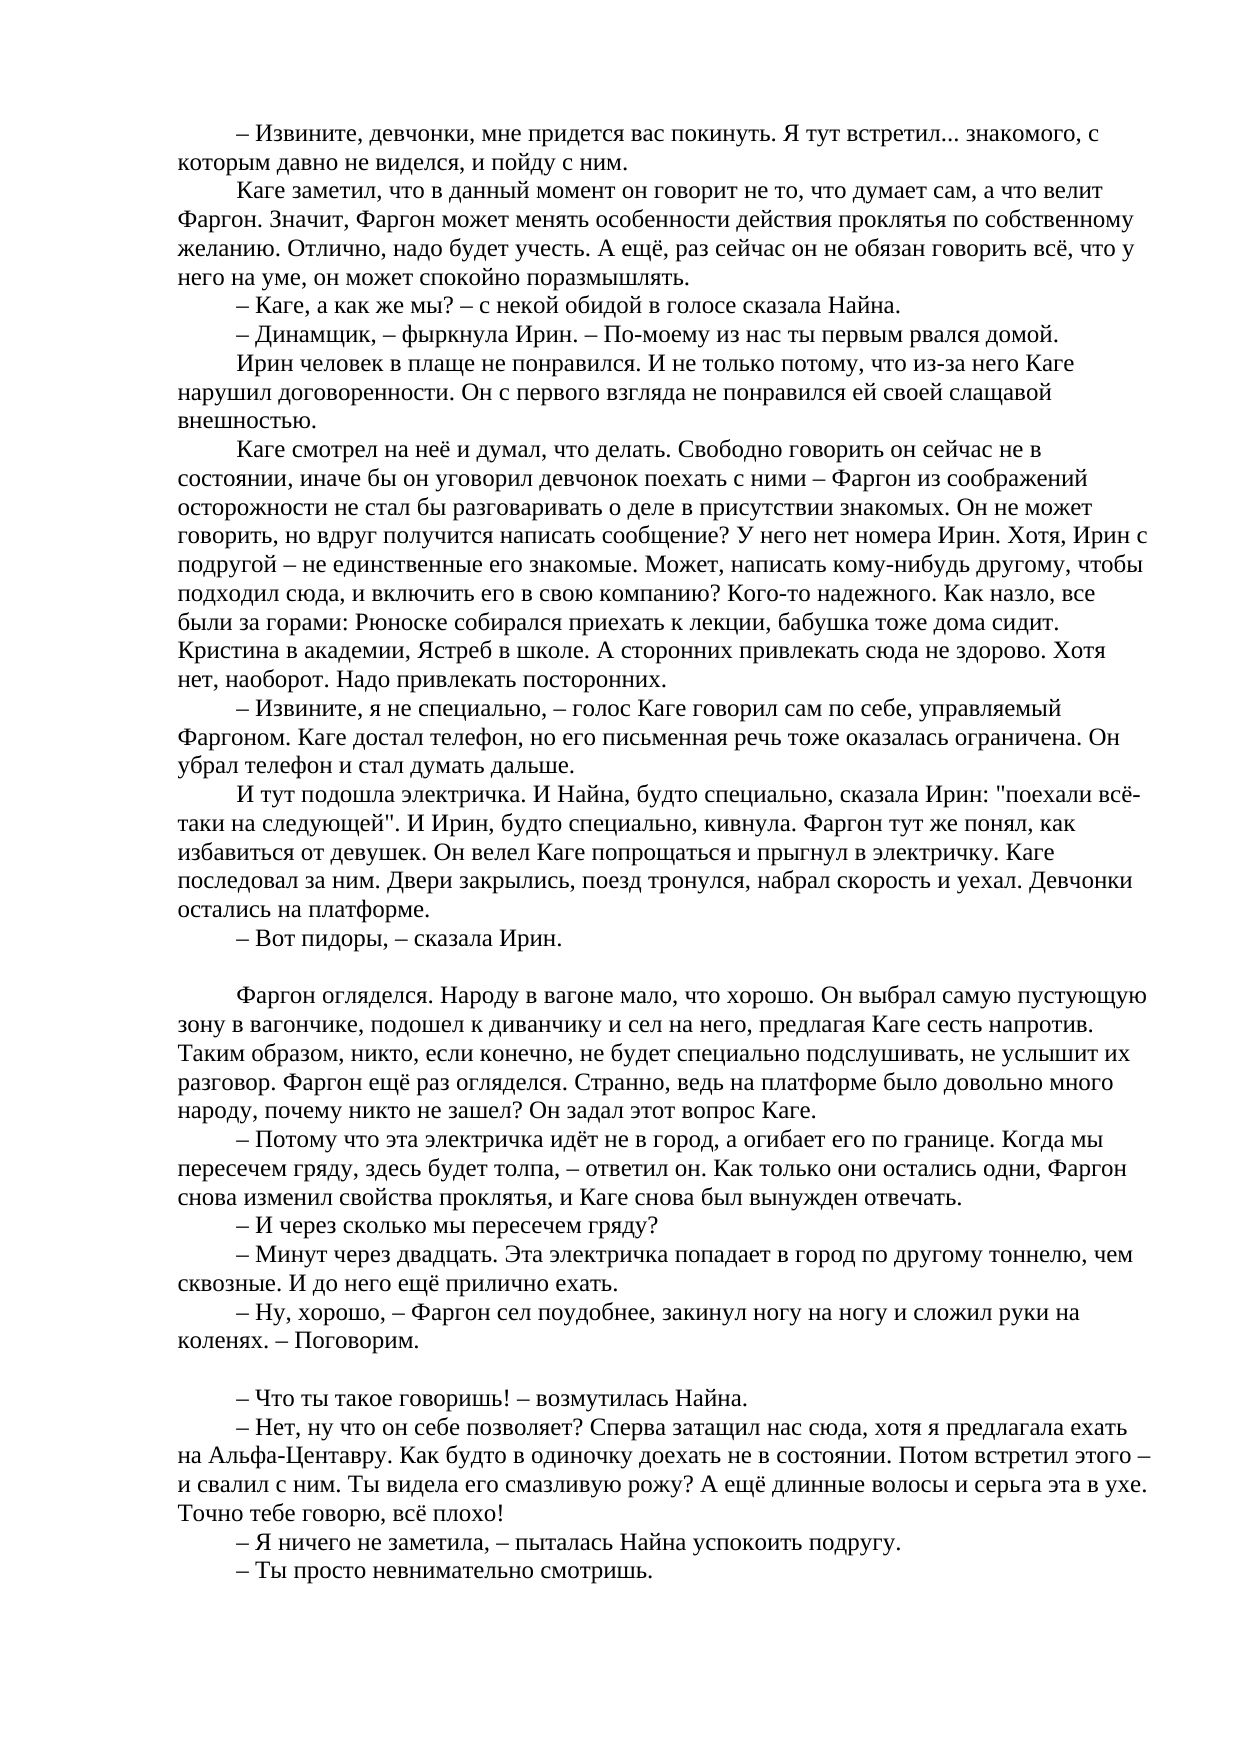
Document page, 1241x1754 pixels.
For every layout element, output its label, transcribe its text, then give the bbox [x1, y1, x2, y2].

text – Минут через двадцать. Эта электричка попадает в город по другому тоннелю, чем сквозные. И до него ещё прилично ехать. [177, 1239, 1152, 1297]
text Каге смотрел на неё и думал, что делать. Свободно говорить он сейчас не в состоянии, иначе бы он уговорил девчонок поехать с ними – Фаргон из соображений осторожности не стал бы разговаривать о деле в присутствии знакомых. Он не может говорить, но вдруг получится написать сообщение? У него нет номера Ирин. Хотя, Ирин с подругой – не единственные его знакомые. Может, написать кому-нибудь другому, чтобы подходил сюда, и включить его в свою компанию? Кого-то надежного. Как назло, все были за горами: Рюноске собирался приехать к лекции, бабушка тоже дома сидит. Кристина в академии, Ястреб в школе. А сторонних привлекать сюда не здорово. Хотя нет, наоборот. Надо привлекать посторонних. [177, 434, 1152, 693]
text Каге заметил, что в данный момент он говорит не то, что думает сам, а что велит Фаргон. Значит, Фаргон может менять особенности действия проклятья по собственному желанию. Отлично, надо будет учесть. А ещё, раз сейчас он не обязан говорить всё, что у него на уме, он может спокойно поразмышлять. [177, 176, 1152, 291]
text – Каге, а как же мы? – с некой обидой в голосе сказала Найна. [177, 291, 1152, 319]
text – Извините, я не специально, – голос Каге говорил сам по себе, управляемый Фаргоном. Каге достал телефон, но его письменная речь тоже оказалась ограничена. Он убрал телефон и стал думать дальше. [177, 693, 1152, 779]
text – И через сколько мы пересечем гряду? [177, 1211, 1152, 1239]
text И тут подошла электричка. И Найна, будто специально, сказала Ирин: "поехали всё-таки на следующей". И Ирин, будто специально, кивнула. Фаргон тут же понял, как избавиться от девушек. Он велел Каге попрощаться и прыгнул в электричку. Каге последовал за ним. Двери закрылись, поезд тронулся, набрал скорость и уехал. Девчонки остались на платформе. [177, 779, 1152, 923]
text – Ты просто невнимательно смотришь. [177, 1556, 1152, 1584]
text – Вот пидоры, – сказала Ирин. [177, 923, 1152, 952]
text – Извините, девчонки, мне придется вас покинуть. Я тут встретил... знакомого, с которым давно не виделся, и пойду с ним. [177, 118, 1152, 176]
text – Я ничего не заметила, – пыталась Найна успокоить подругу. [177, 1527, 1152, 1556]
text Ирин человек в плаще не понравился. И не только потому, что из-за него Каге нарушил договоренности. Он с первого взгляда не понравился ей своей слащавой внешностью. [177, 348, 1152, 434]
text – Динамщик, – фыркнула Ирин. – По-моему из нас ты первым рвался домой. [177, 319, 1152, 348]
text – Нет, ну что он себе позволяет? Сперва затащил нас сюда, хотя я предлагала ехать на Альфа-Центавру. Как будто в одиночку доехать не в состоянии. Потом встретил этого – и свалил с ним. Ты видела его смазливую рожу? А ещё длинные волосы и серьга эта в ухе. Точно тебе говорю, всё плохо! [177, 1412, 1152, 1527]
text – Потому что эта электричка идёт не в город, а огибает его по границе. Когда мы пересечем гряду, здесь будет толпа, – ответил он. Как только они остались одни, Фаргон снова изменил свойства проклятья, и Каге снова был вынужден отвечать. [177, 1124, 1152, 1211]
text – Что ты такое говоришь! – возмутилась Найна. [177, 1383, 1152, 1412]
text – Ну, хорошо, – Фаргон сел поудобнее, закинул ногу на ногу и сложил руки на коленях. – Поговорим. [177, 1297, 1152, 1354]
text Фаргон огляделся. Народу в вагоне мало, что хорошо. Он выбрал самую пустующую зону в вагончике, подошел к диванчику и сел на него, предлагая Каге сесть напротив. Таким образом, никто, если конечно, не будет специально подслушивать, не услышит их разговор. Фаргон ещё раз огляделся. Странно, ведь на платформе было довольно много народу, почему никто не зашел? Он задал этот вопрос Каге. [177, 981, 1152, 1124]
